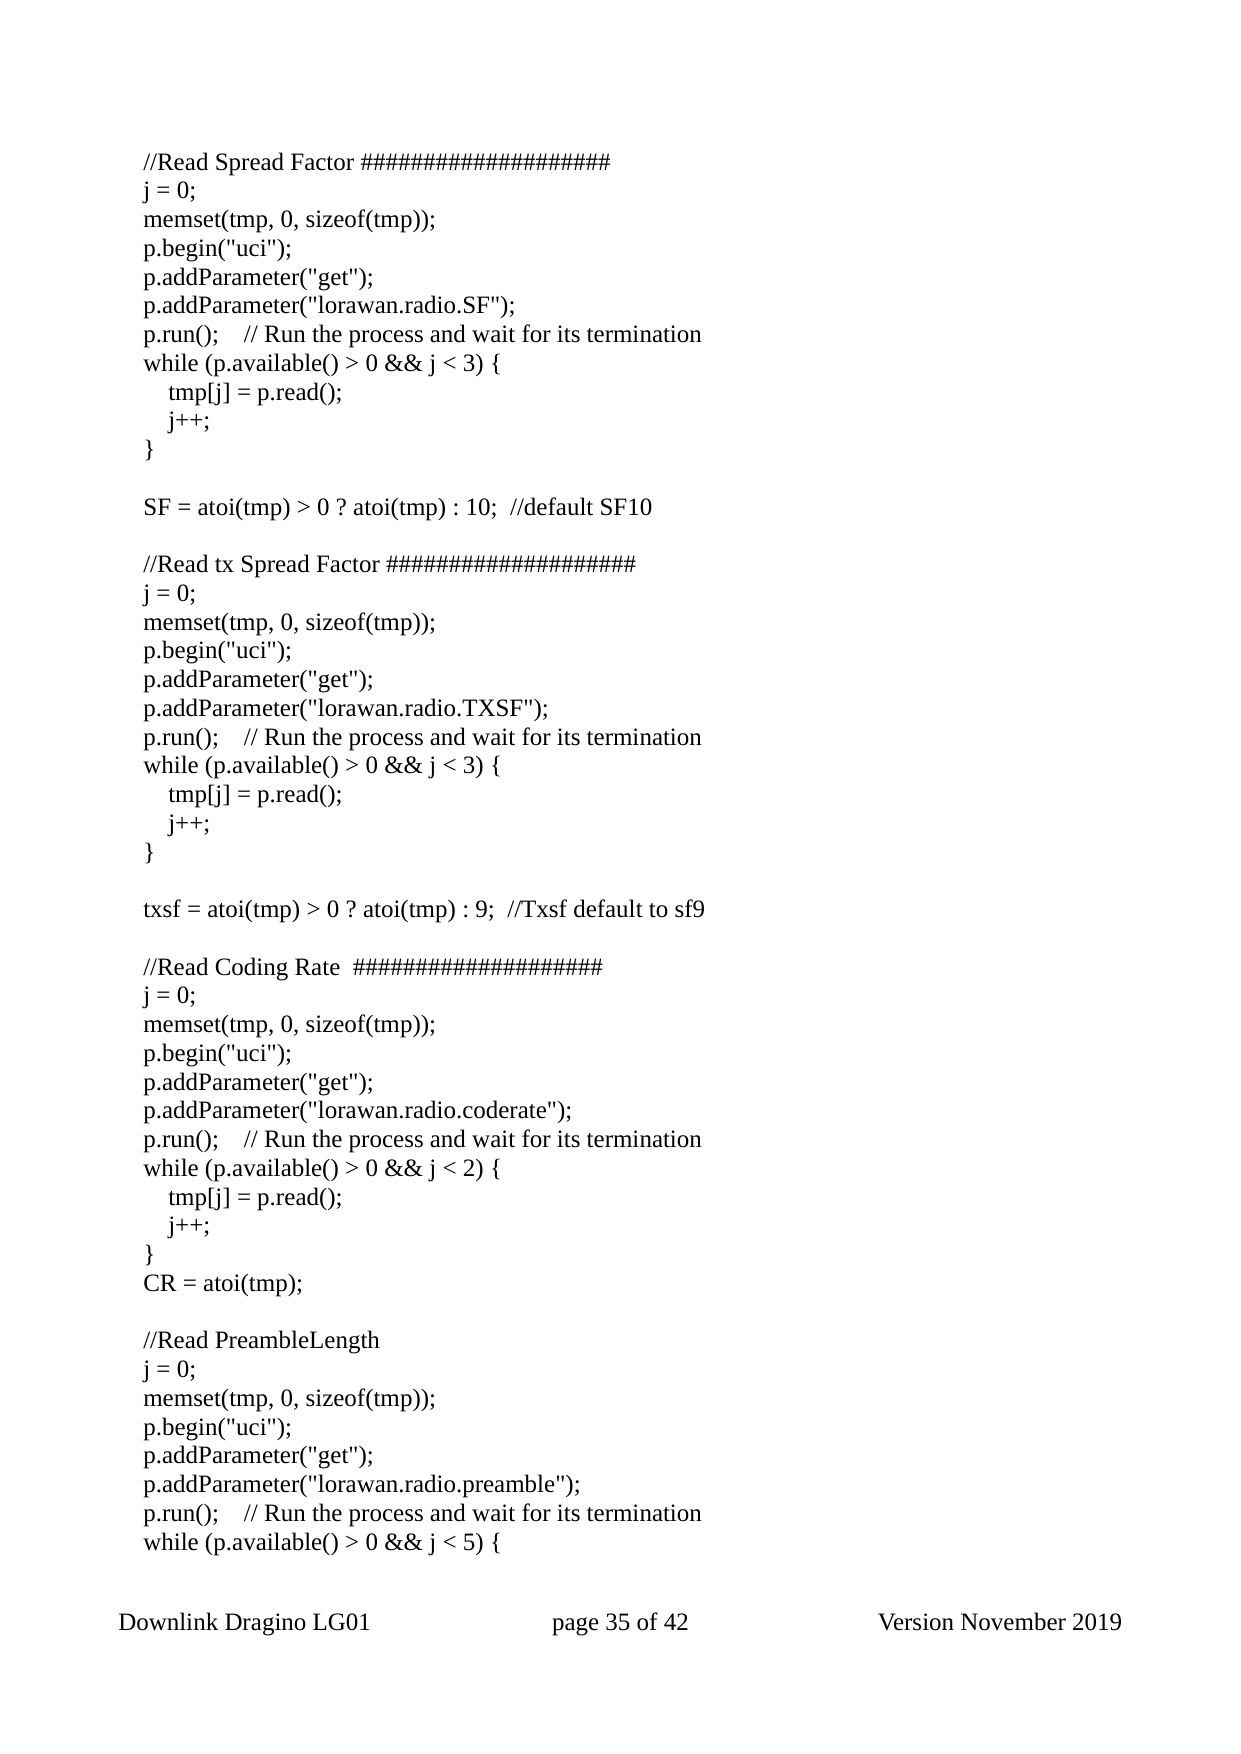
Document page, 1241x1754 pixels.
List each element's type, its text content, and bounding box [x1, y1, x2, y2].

text j++; [118, 1211, 1122, 1239]
text //Read Spread Factor #################### [118, 147, 1122, 176]
text p.begin("uci"); [118, 1412, 1122, 1441]
text tmp[j] = p.read(); [118, 779, 1122, 808]
text //Read PreambleLength [118, 1326, 1122, 1354]
text txsf = atoi(tmp) > 0 ? atoi(tmp) : 9; //Txsf default to sf9 [118, 894, 1122, 923]
text CR = atoi(tmp); [118, 1268, 1122, 1297]
text //Read Coding Rate #################### [118, 952, 1122, 981]
text p.addParameter("get"); [118, 1067, 1122, 1096]
text while (p.available() > 0 && j < 5) { [118, 1527, 1122, 1556]
text p.run(); // Run the process and wait for its termination [118, 1498, 1122, 1527]
text p.addParameter("lorawan.radio.coderate"); [118, 1096, 1122, 1124]
text p.addParameter("get"); [118, 262, 1122, 291]
text p.addParameter("get"); [118, 1441, 1122, 1469]
text memset(tmp, 0, sizeof(tmp)); [118, 607, 1122, 636]
text p.addParameter("lorawan.radio.TXSF"); [118, 693, 1122, 722]
text memset(tmp, 0, sizeof(tmp)); [118, 1009, 1122, 1038]
text j++; [118, 808, 1122, 837]
text p.addParameter("lorawan.radio.SF"); [118, 291, 1122, 319]
text SF = atoi(tmp) > 0 ? atoi(tmp) : 10; //default SF10 [118, 492, 1122, 521]
text memset(tmp, 0, sizeof(tmp)); [118, 204, 1122, 233]
text p.run(); // Run the process and wait for its termination [118, 1124, 1122, 1153]
text j = 0; [118, 578, 1122, 607]
text p.addParameter("lorawan.radio.preamble"); [118, 1469, 1122, 1498]
text j++; [118, 406, 1122, 434]
text p.run(); // Run the process and wait for its termination [118, 722, 1122, 751]
text while (p.available() > 0 && j < 3) { [118, 751, 1122, 779]
text } [118, 434, 1122, 463]
text p.begin("uci"); [118, 233, 1122, 262]
text tmp[j] = p.read(); [118, 377, 1122, 406]
text while (p.available() > 0 && j < 3) { [118, 348, 1122, 377]
text j = 0; [118, 176, 1122, 204]
text while (p.available() > 0 && j < 2) { [118, 1153, 1122, 1182]
text p.addParameter("get"); [118, 664, 1122, 693]
text } [118, 1239, 1122, 1268]
text } [118, 837, 1122, 866]
text p.begin("uci"); [118, 1038, 1122, 1067]
text p.run(); // Run the process and wait for its termination [118, 319, 1122, 348]
text tmp[j] = p.read(); [118, 1182, 1122, 1211]
text p.begin("uci"); [118, 636, 1122, 664]
text j = 0; [118, 1354, 1122, 1383]
text memset(tmp, 0, sizeof(tmp)); [118, 1383, 1122, 1412]
text j = 0; [118, 981, 1122, 1009]
text //Read tx Spread Factor #################### [118, 549, 1122, 578]
